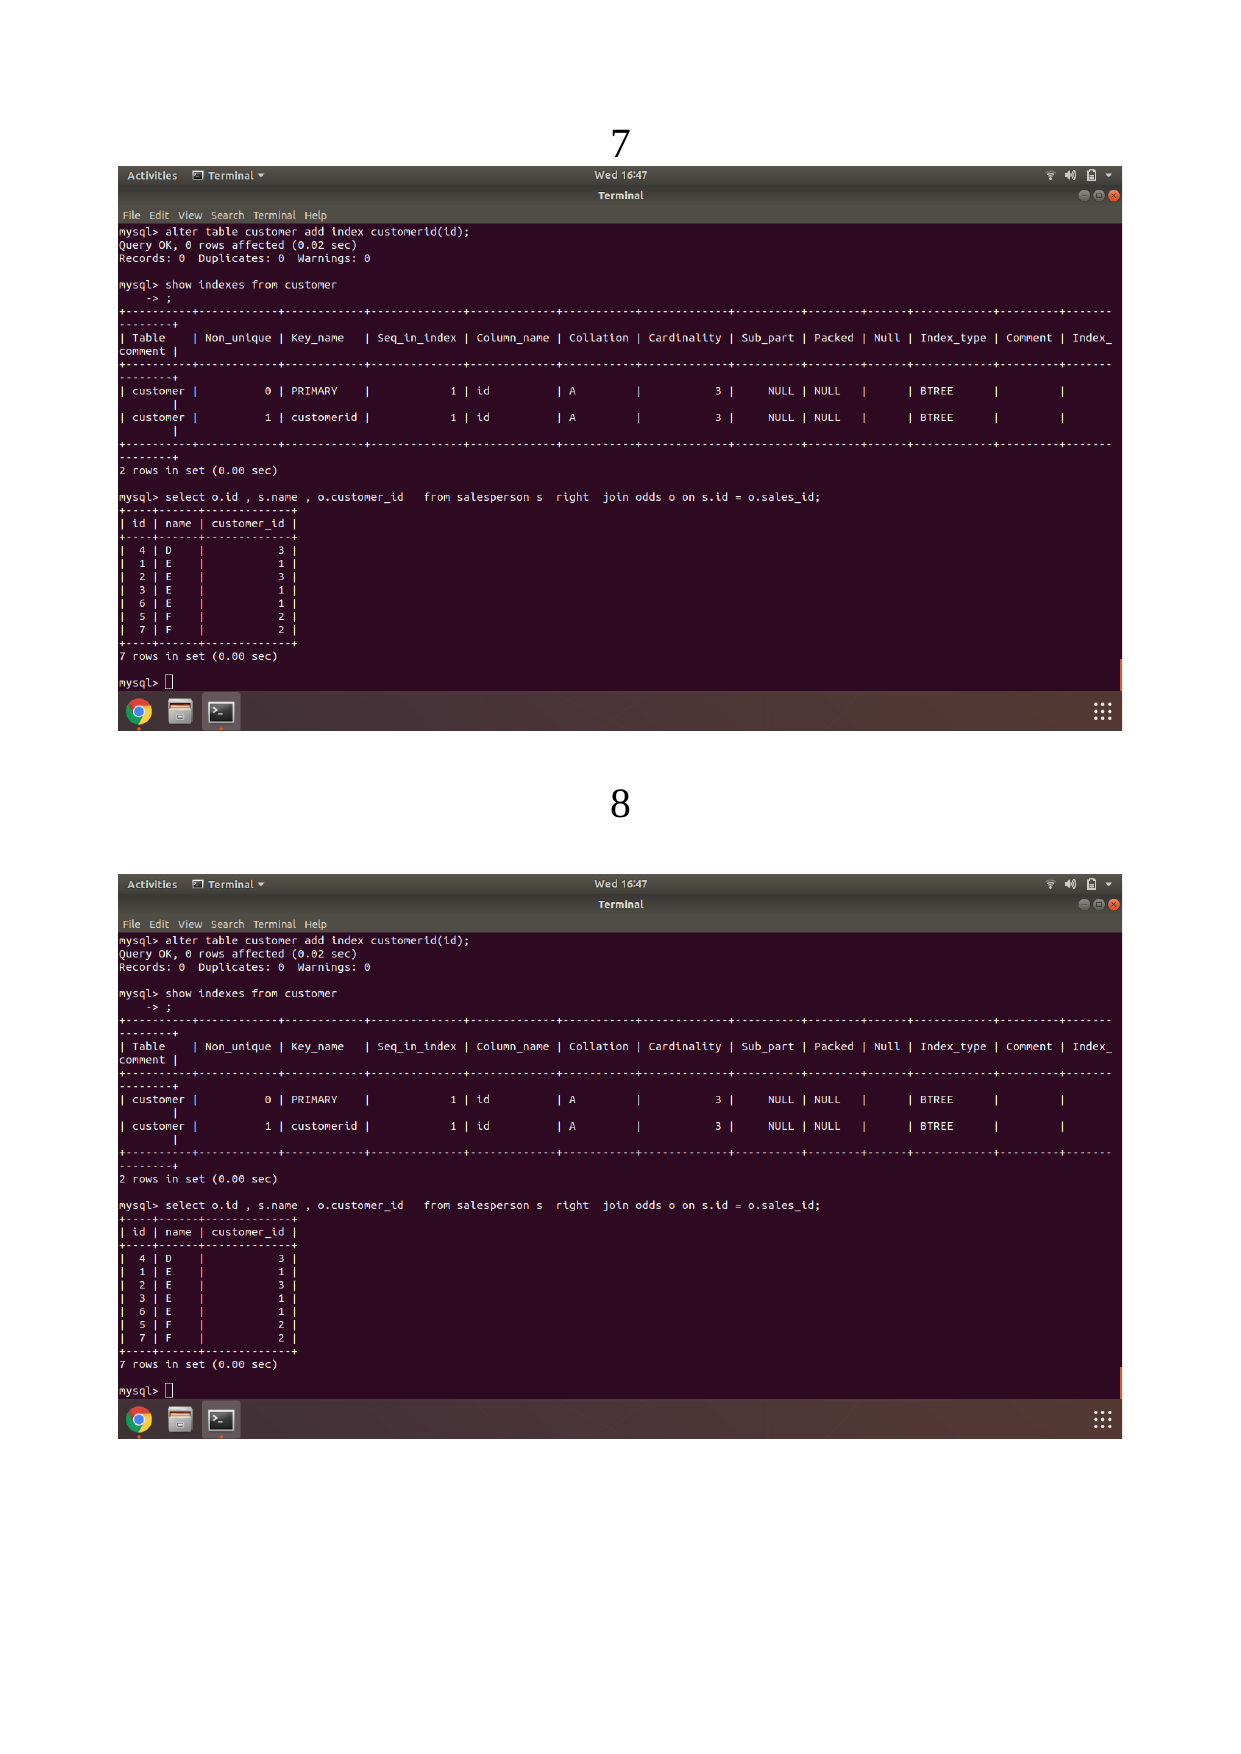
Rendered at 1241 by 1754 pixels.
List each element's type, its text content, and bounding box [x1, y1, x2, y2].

picture [118, 874, 1123, 1439]
text 8 [118, 778, 1122, 826]
text 7 [118, 118, 1122, 166]
picture [118, 166, 1123, 731]
